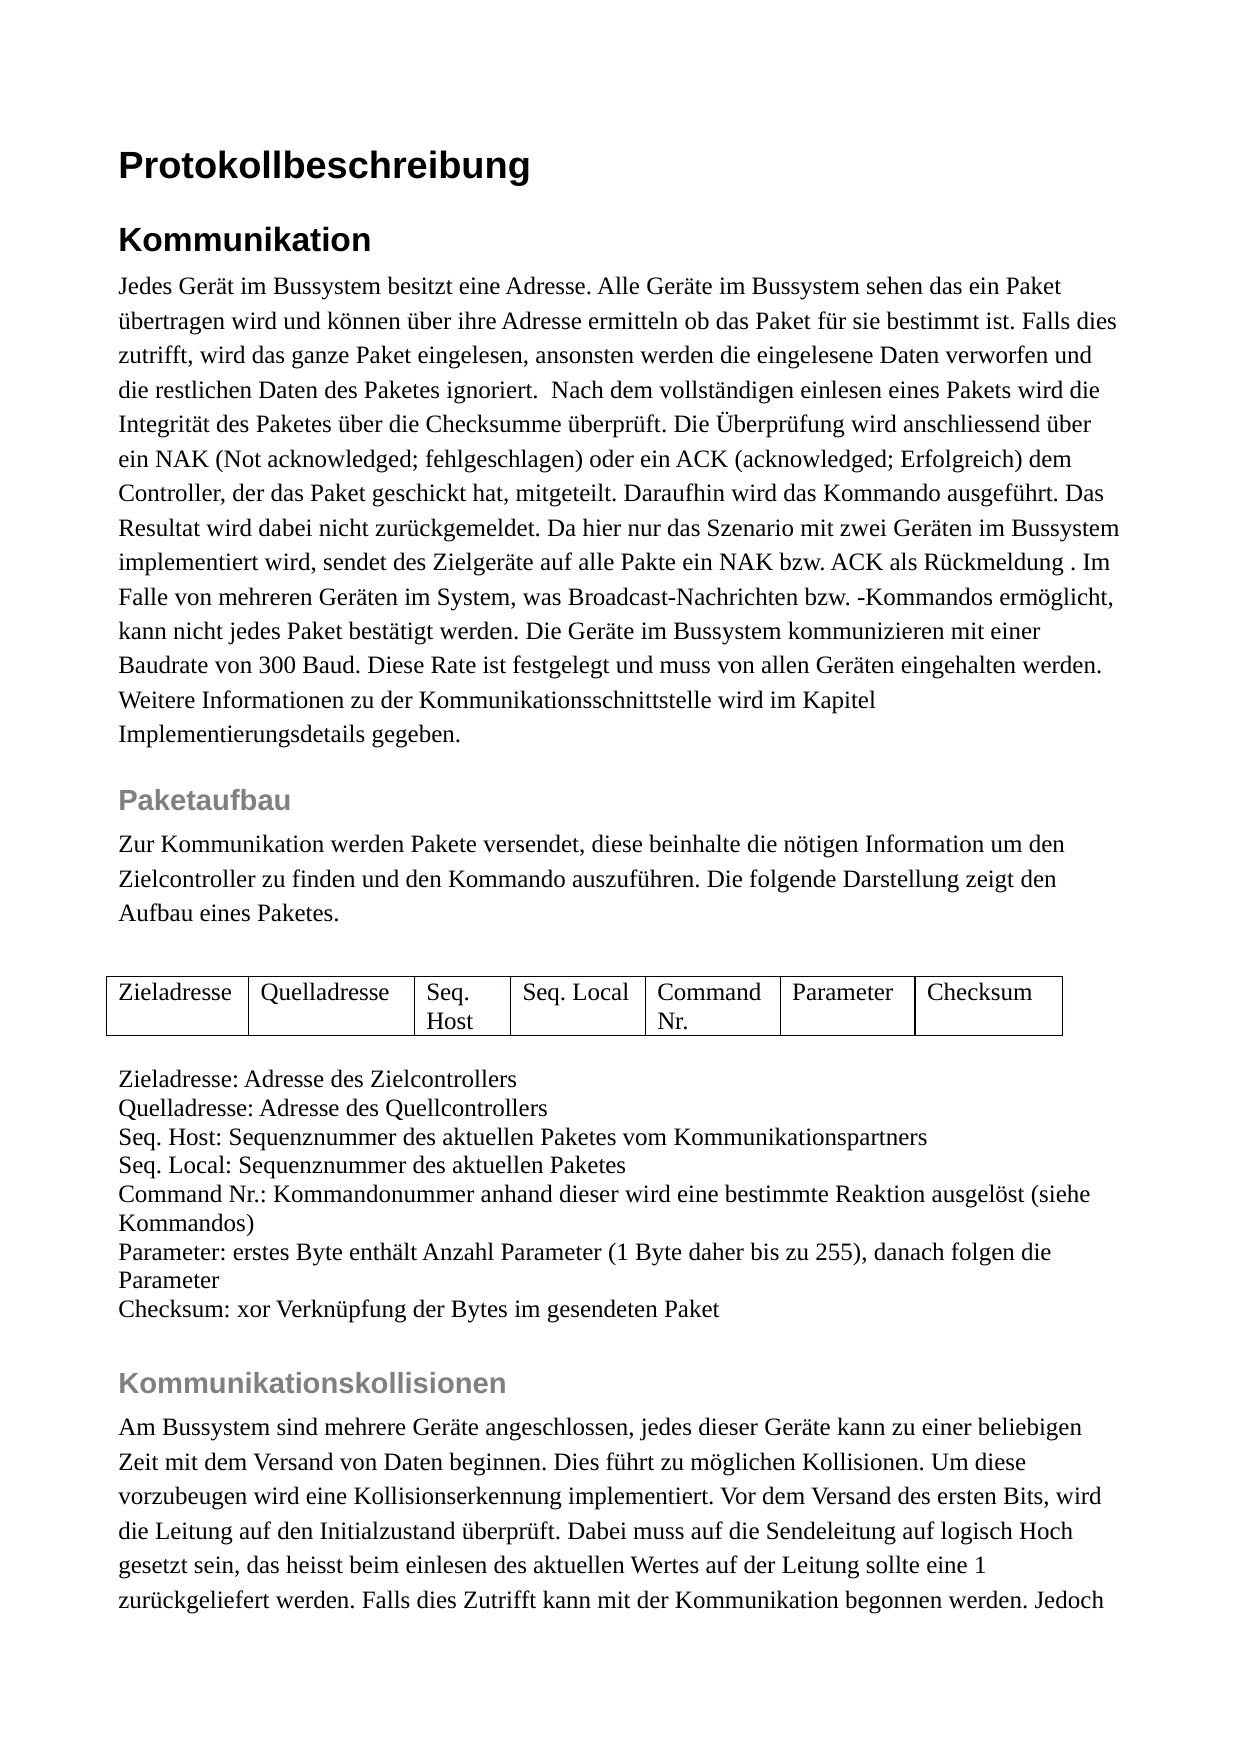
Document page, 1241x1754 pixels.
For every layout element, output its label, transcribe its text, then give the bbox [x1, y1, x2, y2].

table_header Parameter [781, 977, 914, 1034]
table_header Quelladresse [249, 977, 414, 1034]
text Seq. Host: Sequenznummer des aktuellen Paketes vom Kommunikationspartners [118, 1122, 1122, 1151]
subtitle Kommunikationskollisionen [118, 1366, 1122, 1400]
table_header Command Nr. [646, 977, 780, 1034]
table_header Zieladresse [107, 977, 248, 1034]
text Parameter: erstes Byte enthält Anzahl Parameter (1 Byte daher bis zu 255), danach folgen die Parameter [118, 1237, 1122, 1294]
text Seq. Local: Sequenznummer des aktuellen Paketes [118, 1151, 1122, 1179]
subtitle Protokollbeschreibung [118, 143, 1122, 187]
table_header Checksum [916, 977, 1062, 1034]
text Command Nr.: Kommandonummer anhand dieser wird eine bestimmte Reaktion ausgelöst (siehe Kommandos) [118, 1179, 1122, 1237]
text Zieladresse: Adresse des Zielcontrollers [118, 1064, 1122, 1093]
table_header Seq. Host [415, 977, 510, 1034]
table_header Seq. Local [511, 977, 645, 1034]
text Quelladresse: Adresse des Quellcontrollers [118, 1093, 1122, 1122]
subtitle Paketaufbau [118, 783, 1122, 817]
text Jedes Gerät im Bussystem besitzt eine Adresse. Alle Geräte im Bussystem sehen das ein Paket übertragen wird und können über ihre Adresse ermitteln ob das Paket für sie bestimmt ist. Falls dies zutrifft, wird das ganze Paket eingelesen, ansonsten werden die eingelesene Daten verworfen und die restlichen Daten des Paketes ignoriert. Nach dem vollständigen einlesen eines Pakets wird die Integrität des Paketes über die Checksumme überprüft. Die Überprüfung wird anschliessend über ein NAK (Not acknowledged; fehlgeschlagen) oder ein ACK (acknowledged; Erfolgreich) dem Controller, der das Paket geschickt hat, mitgeteilt. Daraufhin wird das Kommando ausgeführt. Das Resultat wird dabei nicht zurückgemeldet. Da hier nur das Szenario mit zwei Geräten im Bussystem implementiert wird, sendet des Zielgeräte auf alle Pakte ein NAK bzw. ACK als Rückmeldung . Im Falle von mehreren Geräten im System, was Broadcast-Nachrichten bzw. -Kommandos ermöglicht, kann nicht jedes Paket bestätigt werden. Die Geräte im Bussystem kommunizieren mit einer Baudrate von 300 Baud. Diese Rate ist festgelegt und muss von allen Geräten eingehalten werden. Weitere Informationen zu der Kommunikationsschnittstelle wird im Kapitel Implementierungsdetails gegeben. [118, 271, 1122, 748]
text Checksum: xor Verknüpfung der Bytes im gesendeten Paket [118, 1294, 1122, 1323]
subtitle Kommunikation [118, 220, 1122, 259]
text Zur Kommunikation werden Pakete versendet, diese beinhalte die nötigen Information um den Zielcontroller zu finden und den Kommando auszuführen. Die folgende Darstellung zeigt den Aufbau eines Paketes. [118, 829, 1122, 927]
text Am Bussystem sind mehrere Geräte angeschlossen, jedes dieser Geräte kann zu einer beliebigen Zeit mit dem Versand von Daten beginnen. Dies führt zu möglichen Kollisionen. Um diese vorzubeugen wird eine Kollisionserkennung implementiert. Vor dem Versand des ersten Bits, wird die Leitung auf den Initialzustand überprüft. Dabei muss auf die Sendeleitung auf logisch Hoch gesetzt sein, das heisst beim einlesen des aktuellen Wertes auf der Leitung sollte eine 1 zurückgeliefert werden. Falls dies Zutrifft kann mit der Kommunikation begonnen werden. Jedoch [118, 1412, 1122, 1613]
